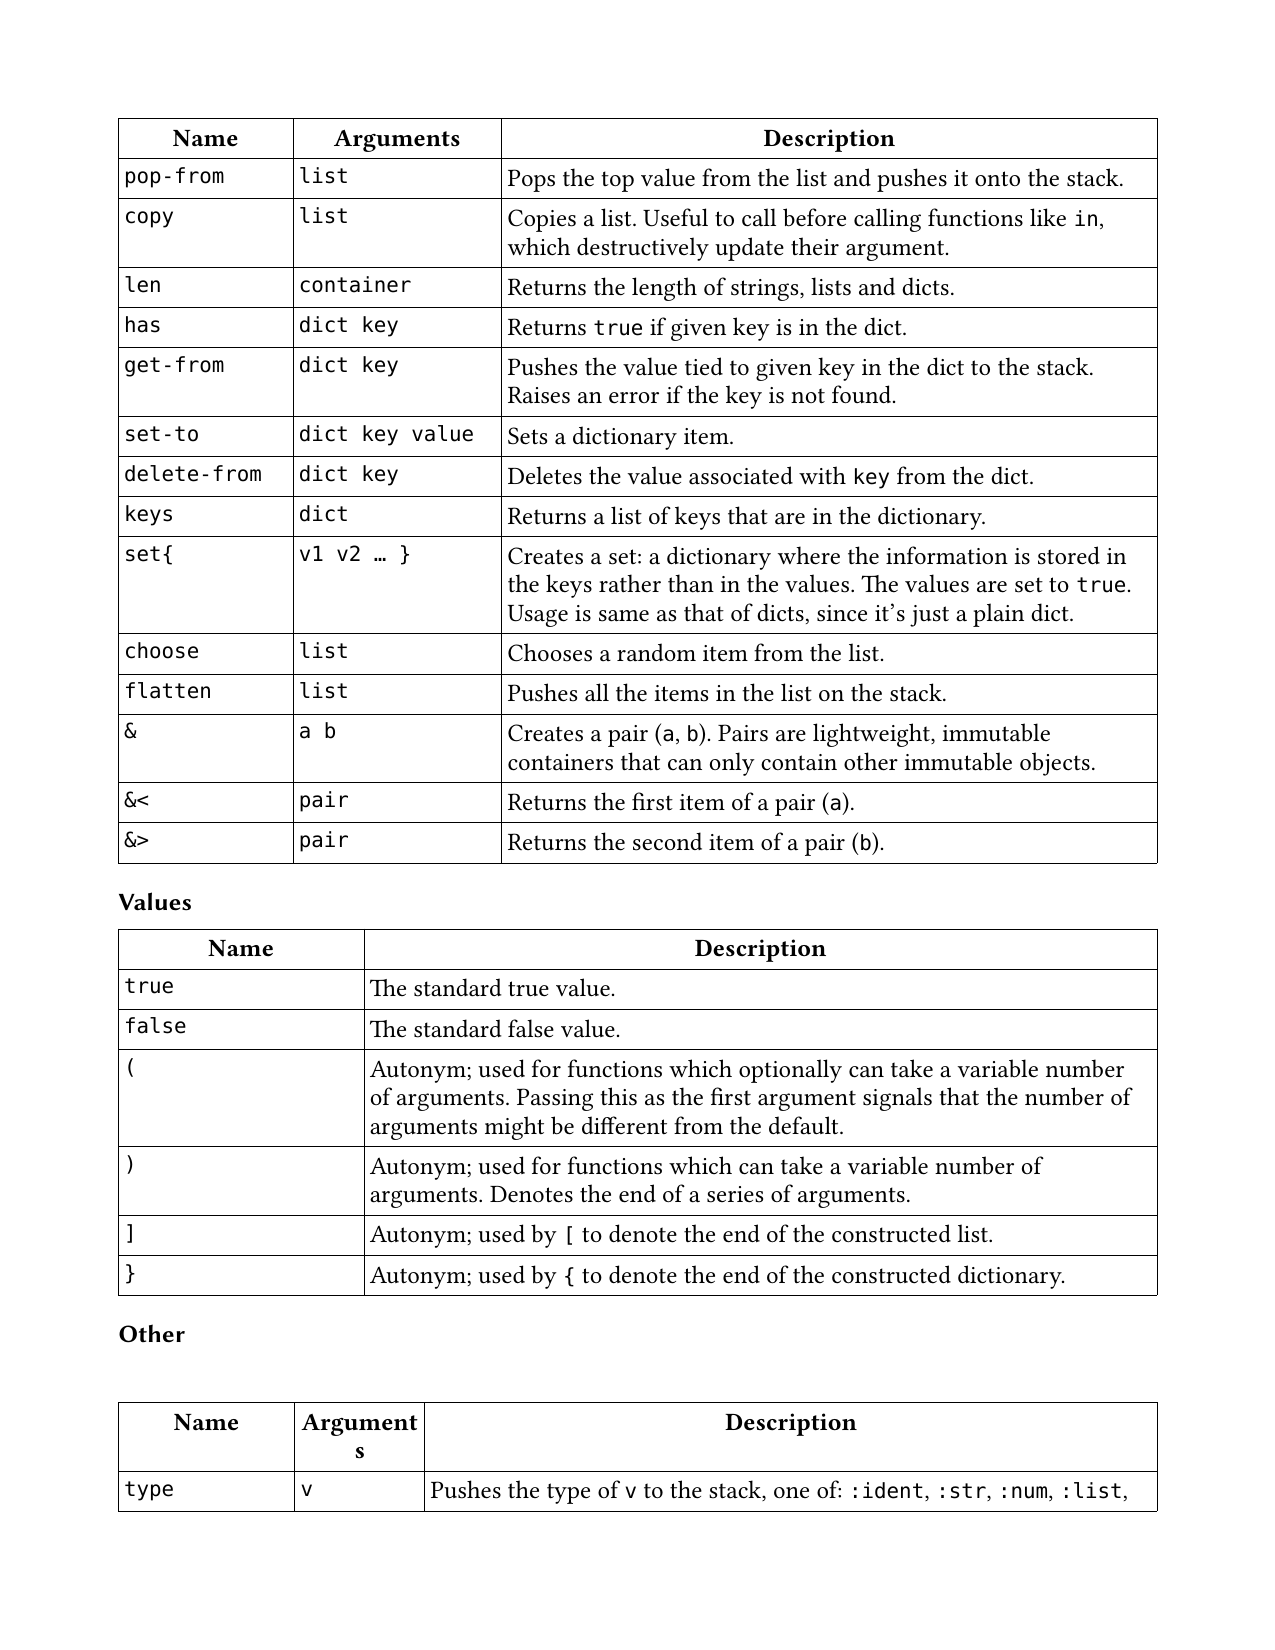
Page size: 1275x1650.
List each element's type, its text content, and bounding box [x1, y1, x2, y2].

table_cell pair [294, 823, 501, 862]
table_cell Creates a set: a dictionary where the information is stored in the keys rather than in the values. The values are set to true. Usage is same as that of dicts, since it’s just a plain dict. [502, 537, 1157, 633]
table_cell dict key [294, 348, 501, 416]
table_cell Returns the second item of a pair (b). [502, 823, 1157, 862]
table_cell keys [119, 497, 293, 536]
table_cell false [119, 1010, 364, 1049]
table_cell true [119, 970, 364, 1009]
table_header Arguments [295, 1403, 424, 1471]
table_header Description [365, 930, 1157, 969]
table_cell Returns true if given key is in the dict. [502, 308, 1157, 347]
table_cell pair [294, 783, 501, 822]
table_cell dict [294, 497, 501, 536]
table_cell dict key value [294, 417, 501, 456]
table_header Description [502, 119, 1157, 158]
table_cell Returns the first item of a pair (a). [502, 783, 1157, 822]
table_cell Pushes the type of v to the stack, one of: :ident, :str, :num, :list, [425, 1472, 1157, 1511]
table_cell dict key [294, 457, 501, 496]
table_cell Returns a list of keys that are in the dictionary. [502, 497, 1157, 536]
table_cell Copies a list. Useful to call before calling functions like in, which destructively update their argument. [502, 199, 1157, 267]
table_cell Creates a pair (a, b). Pairs are lightweight, immutable containers that can only contain other immutable objects. [502, 715, 1157, 782]
subtitle Other [118, 1320, 1157, 1348]
table_cell container [294, 268, 501, 307]
table_cell & [119, 715, 293, 782]
table_cell Autonym; used for functions which optionally can take a variable number of arguments. Passing this as the first argument signals that the number of arguments might be different from the default. [365, 1050, 1157, 1146]
table_header Name [119, 119, 293, 158]
table_cell set-to [119, 417, 293, 456]
table_cell v [295, 1472, 424, 1511]
table_cell list [294, 634, 501, 673]
table_cell list [294, 675, 501, 713]
table_cell The standard true value. [365, 970, 1157, 1009]
table_cell type [119, 1472, 294, 1511]
table_cell &> [119, 823, 293, 862]
table_header Name [119, 930, 364, 969]
table_cell ] [119, 1216, 364, 1255]
subtitle Values [118, 887, 1157, 916]
table_cell Pushes all the items in the list on the stack. [502, 675, 1157, 713]
table_cell ) [119, 1147, 364, 1215]
table_cell get-from [119, 348, 293, 416]
table_cell list [294, 159, 501, 198]
table_cell Pops the top value from the list and pushes it onto the stack. [502, 159, 1157, 198]
table_cell pop-from [119, 159, 293, 198]
table_header Name [119, 1403, 294, 1471]
table_cell v1 v2 … } [294, 537, 501, 633]
table_cell Autonym; used for functions which can take a variable number of arguments. Denotes the end of a series of arguments. [365, 1147, 1157, 1215]
table_header Arguments [294, 119, 501, 158]
table_cell choose [119, 634, 293, 673]
table_cell len [119, 268, 293, 307]
table_cell set{ [119, 537, 293, 633]
table_header Description [425, 1403, 1157, 1471]
table_cell Sets a dictionary item. [502, 417, 1157, 456]
table_cell Returns the length of strings, lists and dicts. [502, 268, 1157, 307]
table_cell ( [119, 1050, 364, 1146]
table_cell dict key [294, 308, 501, 347]
table_cell delete-from [119, 457, 293, 496]
table_cell list [294, 199, 501, 267]
table_cell Pushes the value tied to given key in the dict to the stack. Raises an error if the key is not found. [502, 348, 1157, 416]
table_cell flatten [119, 675, 293, 713]
table_cell Deletes the value associated with key from the dict. [502, 457, 1157, 496]
table_cell Autonym; used by { to denote the end of the constructed dictionary. [365, 1256, 1157, 1295]
table_cell Chooses a random item from the list. [502, 634, 1157, 673]
table_cell } [119, 1256, 364, 1295]
table_cell &< [119, 783, 293, 822]
table_cell Autonym; used by [ to denote the end of the constructed list. [365, 1216, 1157, 1255]
table_cell a b [294, 715, 501, 782]
table_cell copy [119, 199, 293, 267]
table_cell has [119, 308, 293, 347]
table_cell The standard false value. [365, 1010, 1157, 1049]
